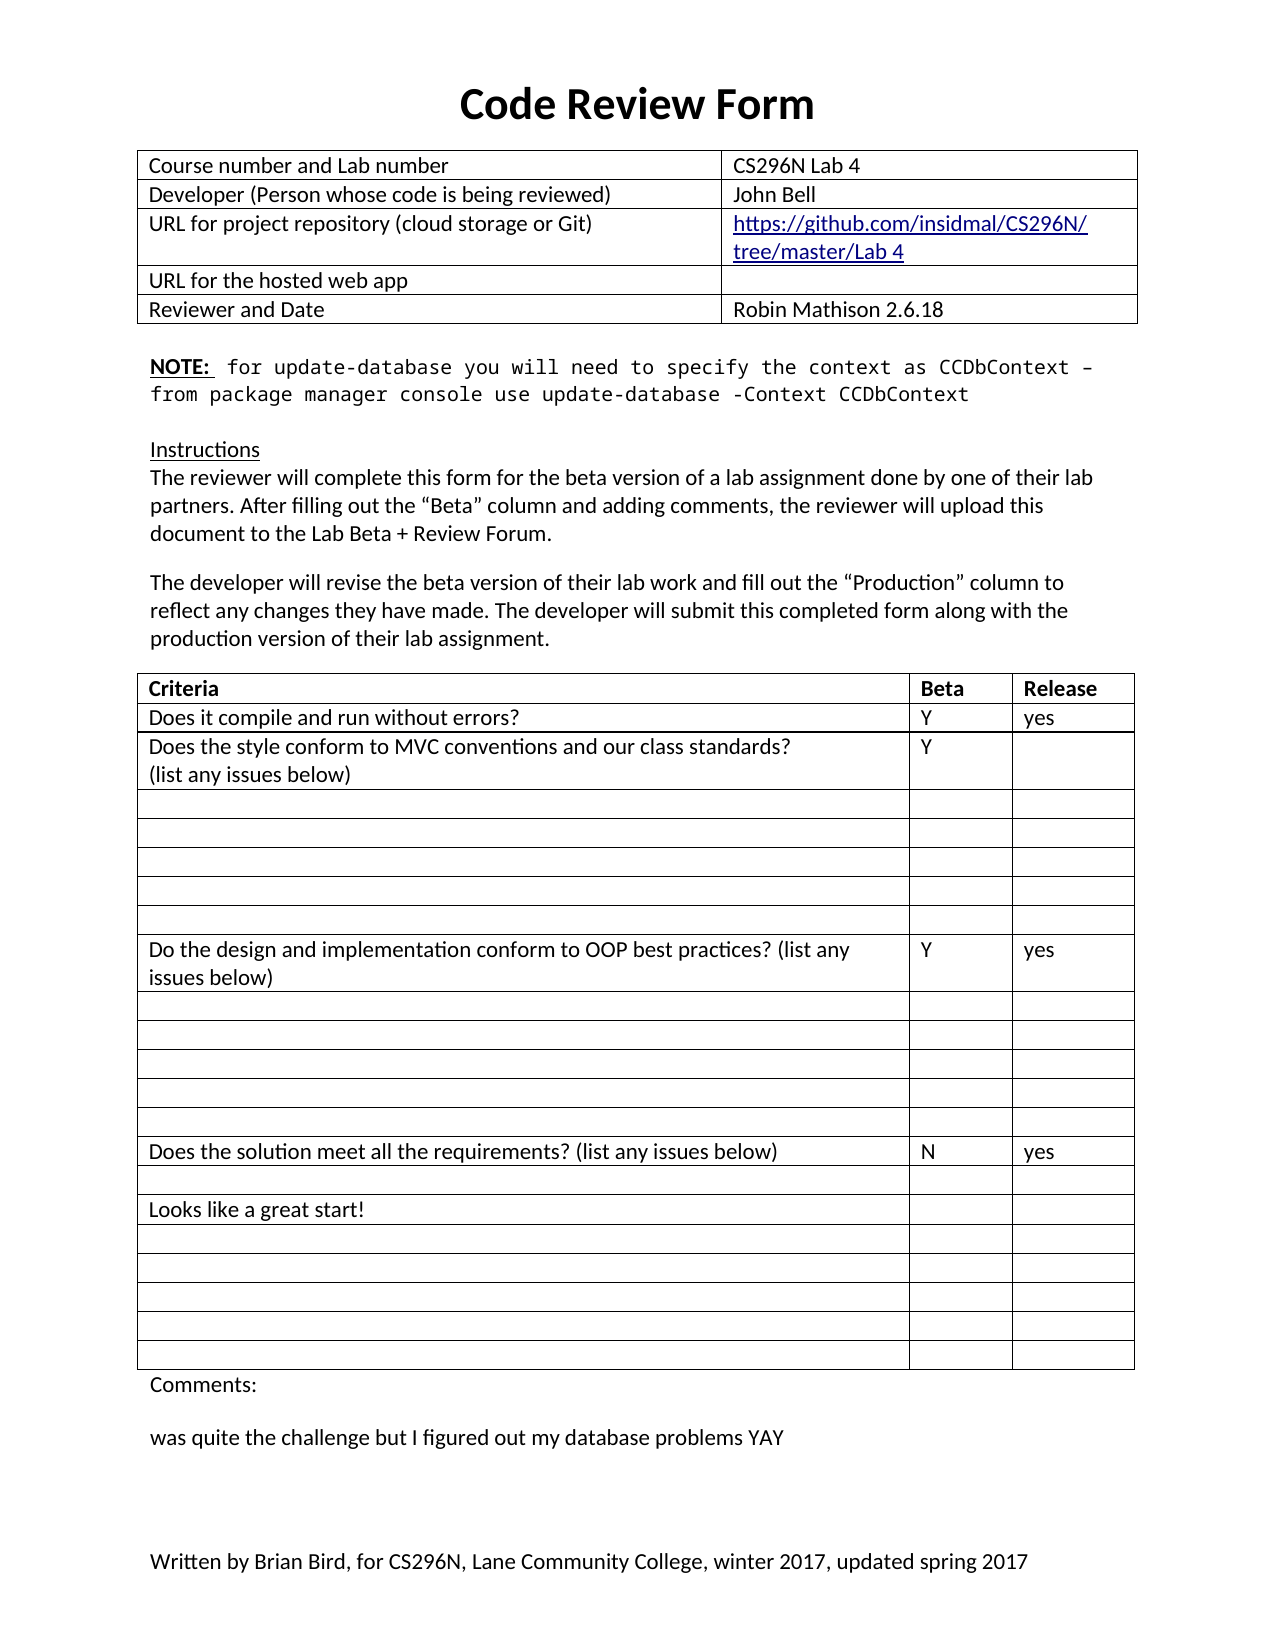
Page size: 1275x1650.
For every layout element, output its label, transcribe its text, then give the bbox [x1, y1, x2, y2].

table_cell [722, 266, 1137, 294]
table_cell [910, 848, 1012, 876]
table_cell Does the solution meet all the requirements? (list any issues below) [138, 1137, 909, 1165]
table_cell Does the style conform to MVC conventions and our class standards? (list any issues below) [138, 733, 909, 788]
table_cell [1013, 1312, 1134, 1340]
table_cell URL for project repository (cloud storage or Git) [138, 209, 721, 265]
table_cell yes [1013, 704, 1134, 731]
table_cell [138, 1283, 909, 1311]
table_cell [1013, 1050, 1134, 1078]
table_cell John Bell [722, 180, 1137, 208]
table_cell [1013, 1283, 1134, 1311]
table_cell [910, 1341, 1012, 1369]
table_cell [1013, 992, 1134, 1020]
table_cell [138, 1021, 909, 1049]
table_cell [138, 1079, 909, 1107]
table_cell [910, 790, 1012, 818]
table_cell [1013, 1195, 1134, 1223]
table_cell [1013, 1079, 1134, 1107]
table_cell yes [1013, 1137, 1134, 1165]
table_cell [1013, 848, 1134, 876]
table_cell [138, 1312, 909, 1340]
table_cell [910, 992, 1012, 1020]
table_cell Looks like a great start! [138, 1195, 909, 1223]
table_cell [910, 1021, 1012, 1049]
table_cell [1013, 1021, 1134, 1049]
text was quite the challenge but I figured out my database problems YAY [150, 1423, 1125, 1451]
table_cell [910, 1079, 1012, 1107]
table_cell [1013, 1166, 1134, 1194]
table_cell Does it compile and run without errors? [138, 704, 909, 731]
table_cell [910, 1108, 1012, 1136]
table_header CS296N Lab 4 [722, 151, 1137, 179]
table_cell [910, 819, 1012, 847]
table_cell https://github.com/insidmal/CS296N/tree/master/Lab 4 [722, 209, 1137, 265]
table_cell [1013, 819, 1134, 847]
table_cell [910, 1312, 1012, 1340]
table_cell [910, 1283, 1012, 1311]
table_header Release [1013, 674, 1134, 702]
table_cell [138, 992, 909, 1020]
table_cell [910, 1195, 1012, 1223]
table_cell URL for the hosted web app [138, 266, 721, 294]
table_cell Y [910, 704, 1012, 731]
table_header Course number and Lab number [138, 151, 721, 179]
table_cell [1013, 790, 1134, 818]
text The reviewer will complete this form for the beta version of a lab assignment done by one of their lab partners. After filling out the “Beta” column and adding comments, the reviewer will upload this document to the Lab Beta + Review Forum. [150, 463, 1125, 548]
table_cell [1013, 1341, 1134, 1369]
table_cell [910, 877, 1012, 905]
table_cell Do the design and implementation conform to OOP best practices? (list any issues below) [138, 935, 909, 991]
table_cell Y [910, 733, 1012, 788]
table_cell [910, 906, 1012, 934]
text Comments: [150, 1370, 1125, 1398]
table_cell N [910, 1137, 1012, 1165]
table_cell [138, 1254, 909, 1282]
table_header Criteria [138, 674, 909, 702]
table_cell [138, 848, 909, 876]
table_cell [138, 906, 909, 934]
table_cell [138, 1166, 909, 1194]
table_cell [138, 1108, 909, 1136]
table_cell [1013, 733, 1134, 788]
table_cell [1013, 1225, 1134, 1252]
table_cell [138, 1341, 909, 1369]
table_cell [910, 1050, 1012, 1078]
table_cell Robin Mathison 2.6.18 [722, 295, 1137, 323]
text NOTE: for update-database you will need to specify the context as CCDbContext – from package manager console use update-database -Context CCDbContext [150, 352, 1125, 407]
table_cell [138, 1225, 909, 1252]
table_cell [910, 1166, 1012, 1194]
table_cell [1013, 1254, 1134, 1282]
table_cell Reviewer and Date [138, 295, 721, 323]
table_cell Developer (Person whose code is being reviewed) [138, 180, 721, 208]
table_cell [910, 1225, 1012, 1252]
table_cell [138, 819, 909, 847]
table_cell [1013, 1108, 1134, 1136]
table_header Beta [910, 674, 1012, 702]
table_cell Y [910, 935, 1012, 991]
table_cell [138, 877, 909, 905]
table_cell yes [1013, 935, 1134, 991]
text Instructions [150, 407, 1125, 463]
table_cell [1013, 877, 1134, 905]
table_cell [138, 1050, 909, 1078]
table_cell [1013, 906, 1134, 934]
table_cell [910, 1254, 1012, 1282]
table_cell [138, 790, 909, 818]
text The developer will revise the beta version of their lab work and fill out the “Production” column to reflect any changes they have made. The developer will submit this completed form along with the production version of their lab assignment. [150, 568, 1125, 652]
